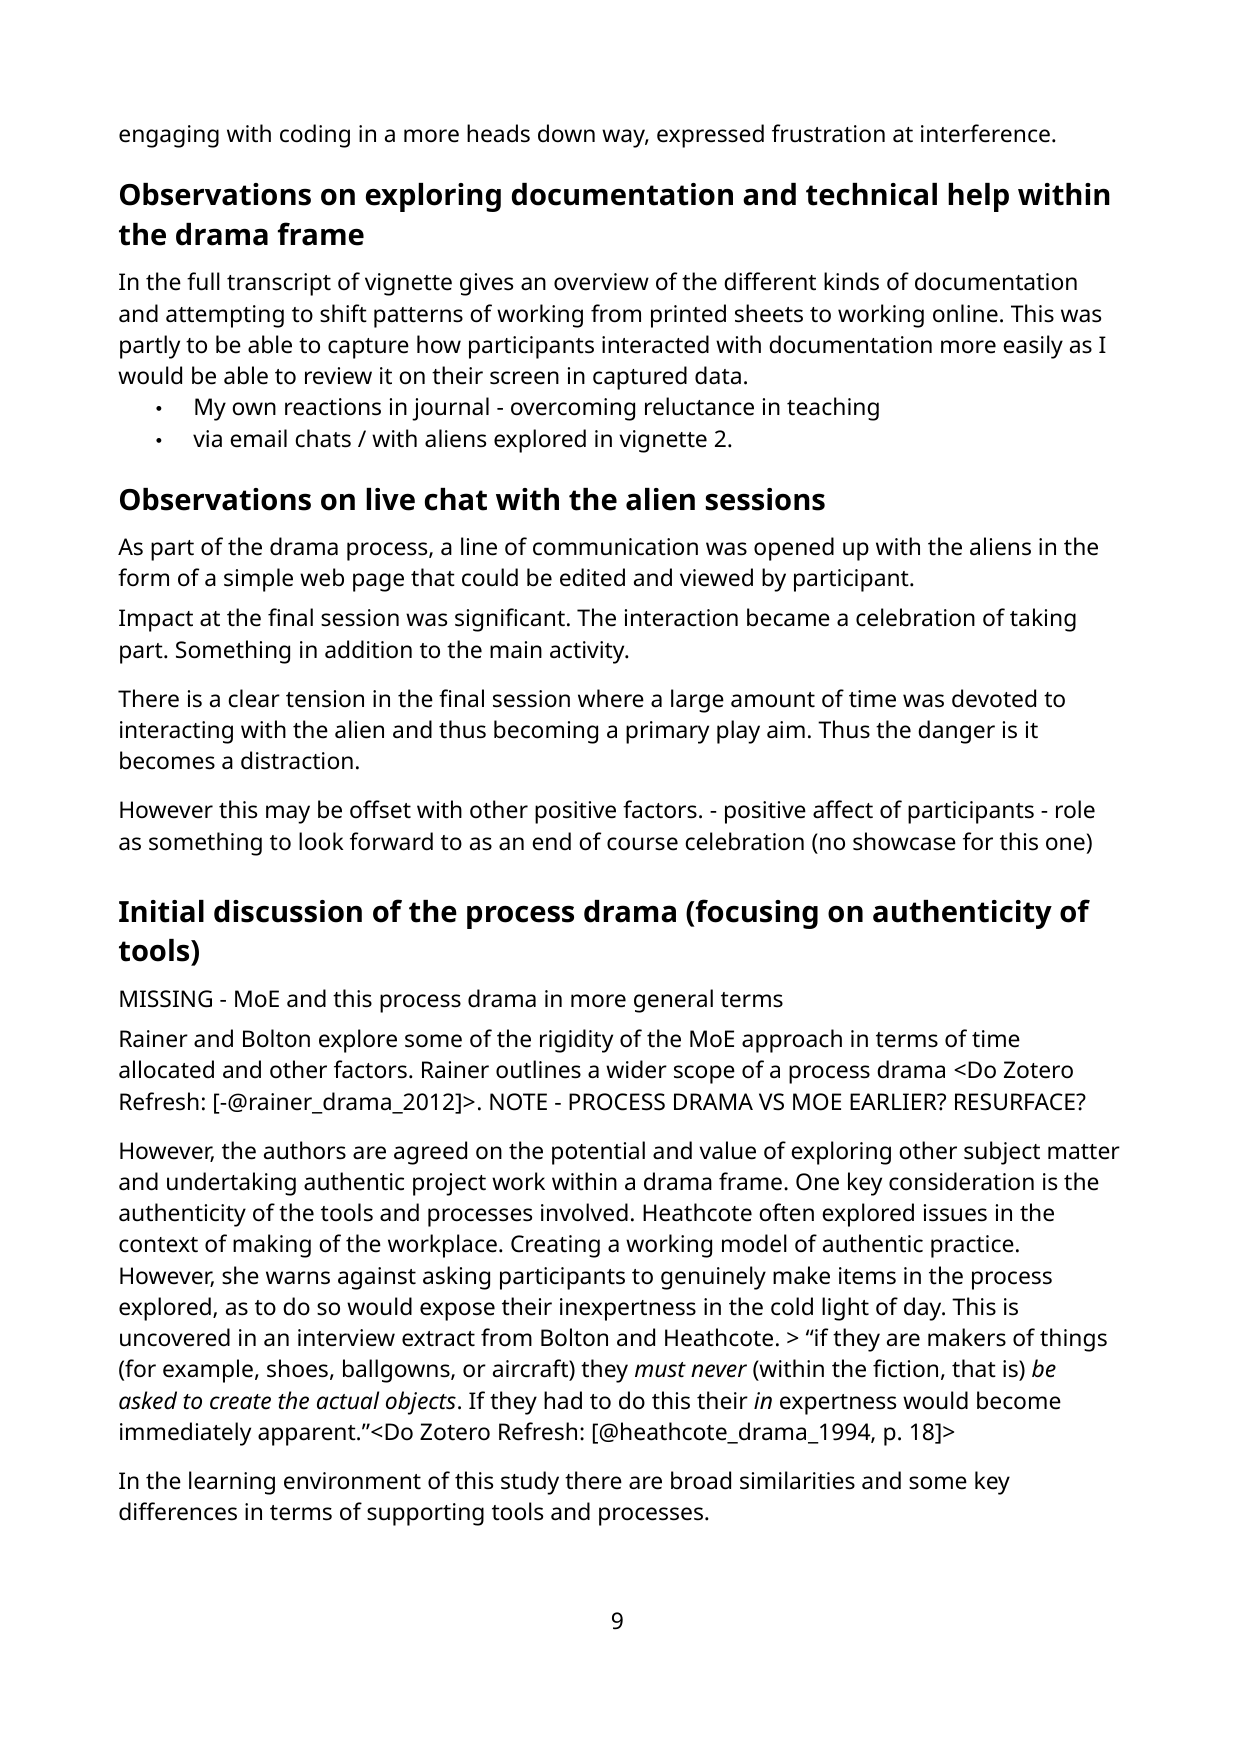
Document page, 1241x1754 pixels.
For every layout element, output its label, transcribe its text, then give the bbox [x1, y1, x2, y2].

subtitle Observations on exploring documentation and technical help within the drama frame [118, 174, 1122, 254]
text As part of the drama process, a line of communication was opened up with the aliens in the form of a simple web page that could be edited and viewed by participant. [118, 531, 1122, 593]
text In the learning environment of this study there are broad similarities and some key differences in terms of supporting tools and processes. [118, 1465, 1122, 1528]
subtitle Observations on live chat with the alien sessions [118, 479, 1122, 518]
text However, the authors are agreed on the potential and value of exploring other subject matter and undertaking authentic project work within a drama frame. One key consideration is the authenticity of the tools and processes involved. Heathcote often explored issues in the context of making of the workplace. Creating a working model of authentic practice. However, she warns against asking participants to genuinely make items in the process explored, as to do so would expose their inexpertness in the cold light of day. This is uncovered in an interview extract from Bolton and Heathcote. > “if they are makers of things (for example, shoes, ballgowns, or aircraft) they must never (within the fiction, that is) be asked to create the actual objects. If they had to do this their in expertness would become immediately apparent.”<Do Zotero Refresh: [@heathcote_drama_1994, p. 18]> [118, 1135, 1122, 1447]
text In the full transcript of vignette gives an overview of the different kinds of documentation and attempting to shift patterns of working from printed sheets to working online. This was partly to be able to capture how participants interacted with documentation more easily as I would be able to review it on their screen in captured data. [118, 266, 1122, 391]
list via email chats / with aliens explored in vignette 2. [156, 422, 1122, 454]
text However this may be offset with other positive factors. - positive affect of participants - role as something to look forward to as an end of course celebration (no showcase for this one) [118, 794, 1122, 857]
list My own reactions in journal - overcoming reluctance in teaching [156, 391, 1122, 422]
text There is a clear tension in the final session where a large amount of time was devoted to interacting with the alien and thus becoming a primary play aim. Thus the danger is it becomes a distraction. [118, 683, 1122, 777]
text Rainer and Bolton explore some of the rigidity of the MoE approach in terms of time allocated and other factors. Rainer outlines a wider scope of a process drama <Do Zotero Refresh: [-@rainer_drama_2012]>. NOTE - PROCESS DRAMA VS MOE EARLIER? RESURFACE? [118, 1023, 1122, 1117]
text engaging with coding in a more heads down way, expressed frustration at interference. [118, 118, 1122, 149]
text MISSING - MoE and this process drama in more general terms [118, 983, 1122, 1014]
subtitle Initial discussion of the process drama (focusing on authenticity of tools) [118, 891, 1122, 970]
text Impact at the final session was significant. The interaction became a celebration of taking part. Something in addition to the main activity. [118, 602, 1122, 665]
